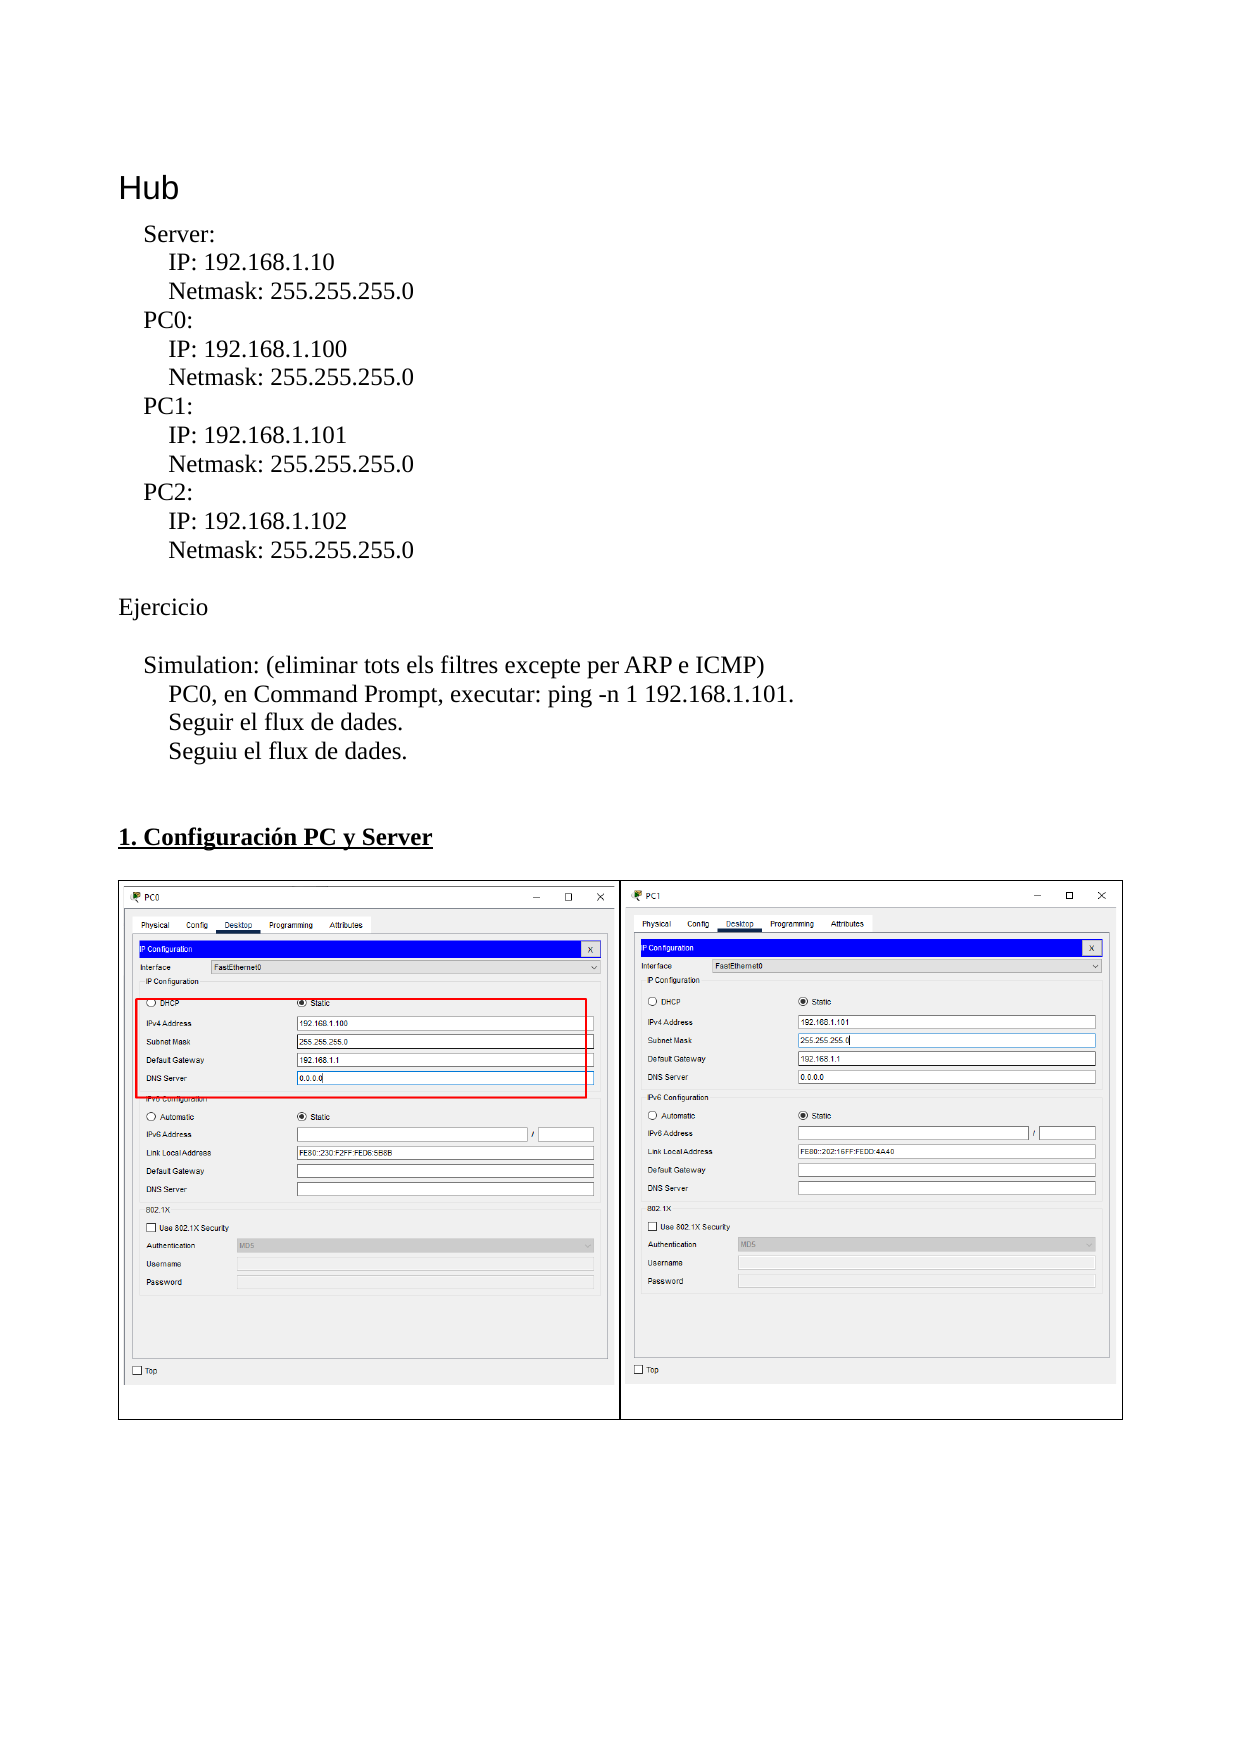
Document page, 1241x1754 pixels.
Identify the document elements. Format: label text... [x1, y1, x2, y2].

text IP: 192.168.1.10 [118, 247, 1122, 276]
text IP: 192.168.1.100 [118, 334, 1122, 362]
picture [625, 886, 1117, 1384]
picture [123, 886, 615, 1385]
text Server: [118, 219, 1122, 247]
text PC2: [118, 477, 1122, 506]
subtitle Hub [118, 168, 1122, 206]
table_header [621, 881, 1122, 1419]
text IP: 192.168.1.101 [118, 420, 1122, 449]
text Seguir el flux de dades. [118, 707, 1122, 736]
text Netmask: 255.255.255.0 [118, 276, 1122, 305]
text Simulation: (eliminar tots els filtres excepte per ARP e ICMP) [118, 650, 1122, 679]
text 1. Configuración PC y Server [118, 822, 1122, 851]
text PC0: [118, 305, 1122, 334]
text PC0, en Command Prompt, executar: ping -n 1 192.168.1.101. [118, 679, 1122, 707]
text Ejercicio [118, 592, 1122, 621]
text Netmask: 255.255.255.0 [118, 362, 1122, 391]
text Seguiu el flux de dades. [118, 736, 1122, 765]
text IP: 192.168.1.102 [118, 506, 1122, 535]
text Netmask: 255.255.255.0 [118, 535, 1122, 564]
table_header [119, 881, 619, 1419]
text PC1: [118, 391, 1122, 420]
text Netmask: 255.255.255.0 [118, 449, 1122, 477]
